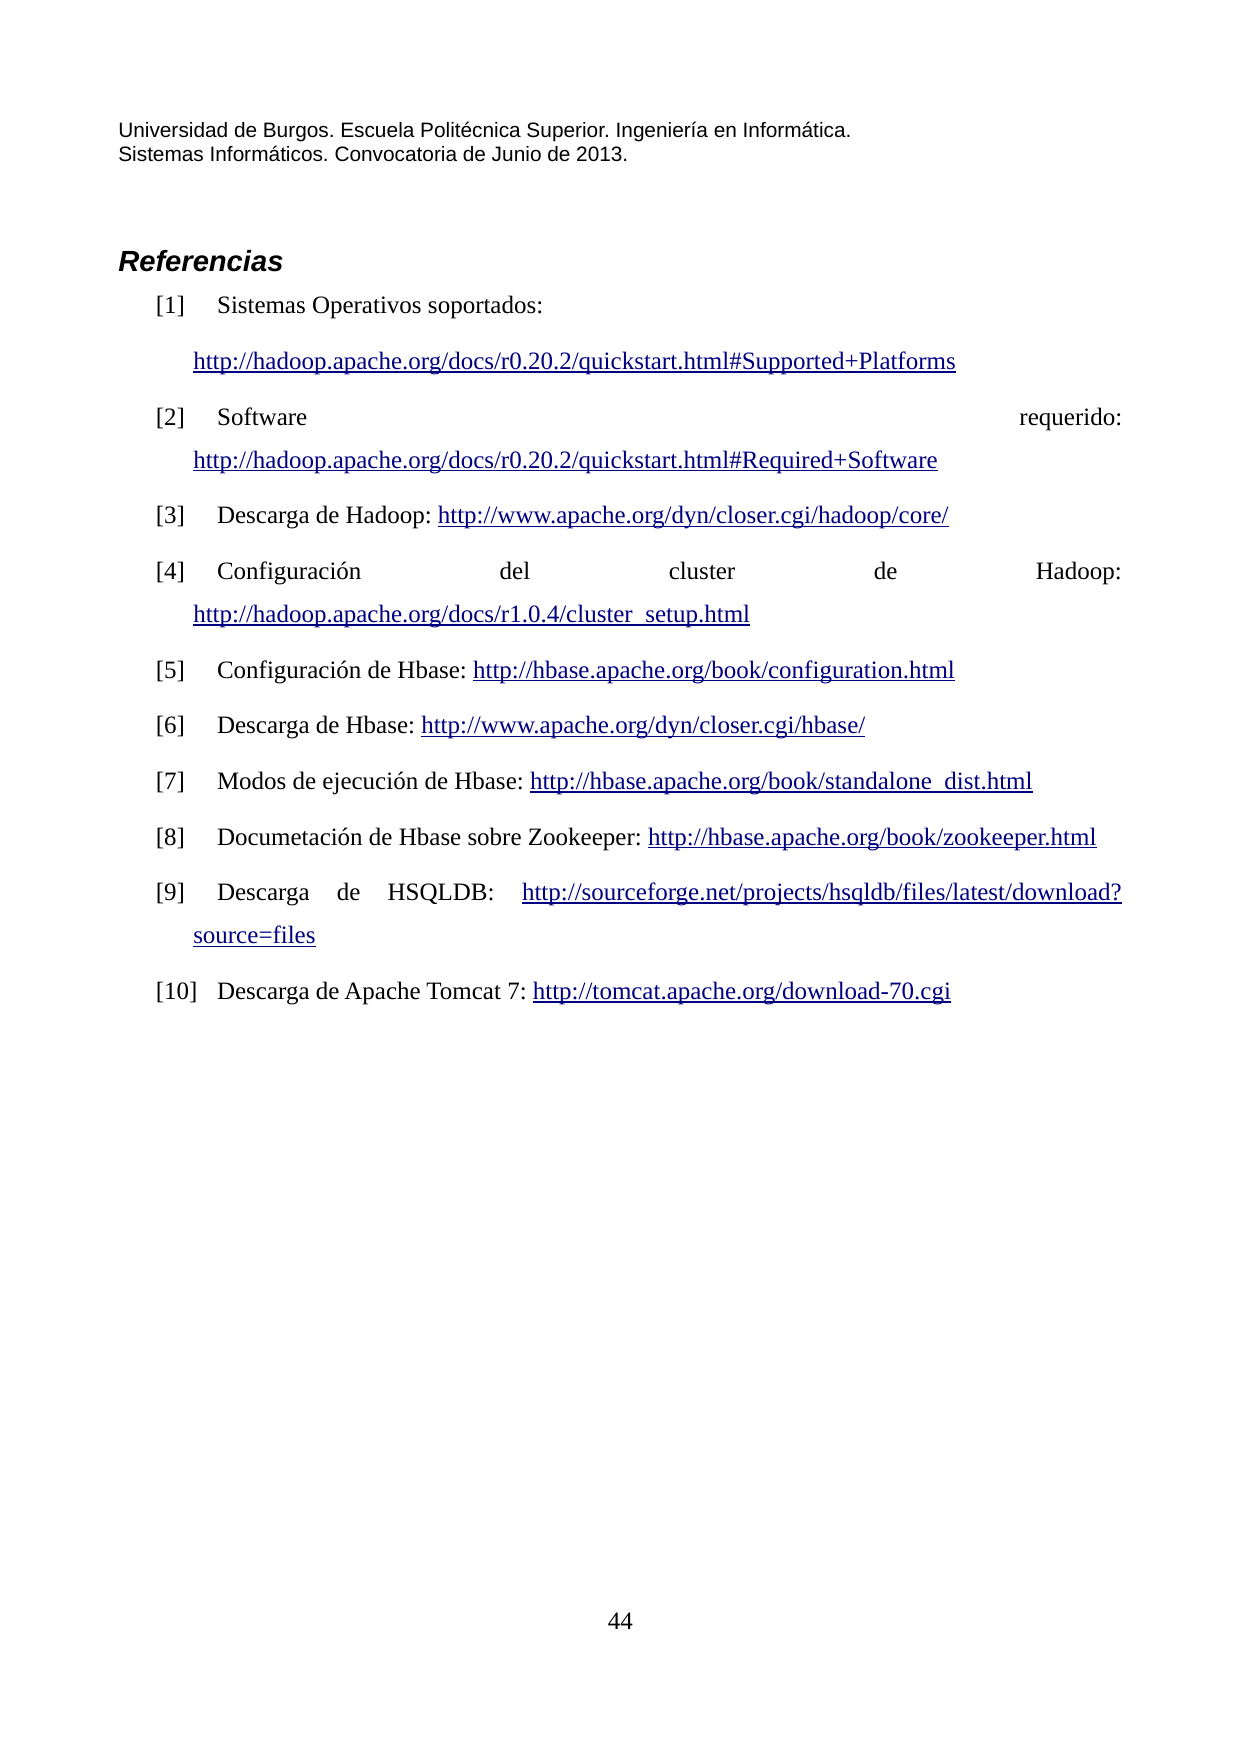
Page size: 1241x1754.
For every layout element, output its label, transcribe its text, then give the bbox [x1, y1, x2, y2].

list http://hadoop.apache.org/docs/r0.20.2/quickstart.html#Supported+Platforms [156, 346, 1122, 375]
list Software requerido: http://hadoop.apache.org/docs/r0.20.2/quickstart.html#Required+Software [156, 402, 1122, 474]
list Descarga de Apache Tomcat 7: http://tomcat.apache.org/download-70.cgi [156, 976, 1122, 1005]
list Descarga de Hadoop: http://www.apache.org/dyn/closer.cgi/hadoop/core/ [156, 501, 1122, 529]
list Descarga de HSQLDB: http://sourceforge.net/projects/hsqldb/files/latest/download?source=files [156, 877, 1122, 949]
list Documetación de Hbase sobre Zookeeper: http://hbase.apache.org/book/zookeeper.html [156, 822, 1122, 851]
list Descarga de Hbase: http://www.apache.org/dyn/closer.cgi/hbase/ [156, 711, 1122, 739]
list Configuración del cluster de Hadoop: http://hadoop.apache.org/docs/r1.0.4/cluster_setup.html [156, 556, 1122, 628]
list Modos de ejecución de Hbase: http://hbase.apache.org/book/standalone_dist.html [156, 766, 1122, 795]
list Sistemas Operativos soportados: [156, 291, 1122, 319]
subtitle Referencias [118, 244, 1122, 278]
list Configuración de Hbase: http://hbase.apache.org/book/configuration.html [156, 655, 1122, 684]
